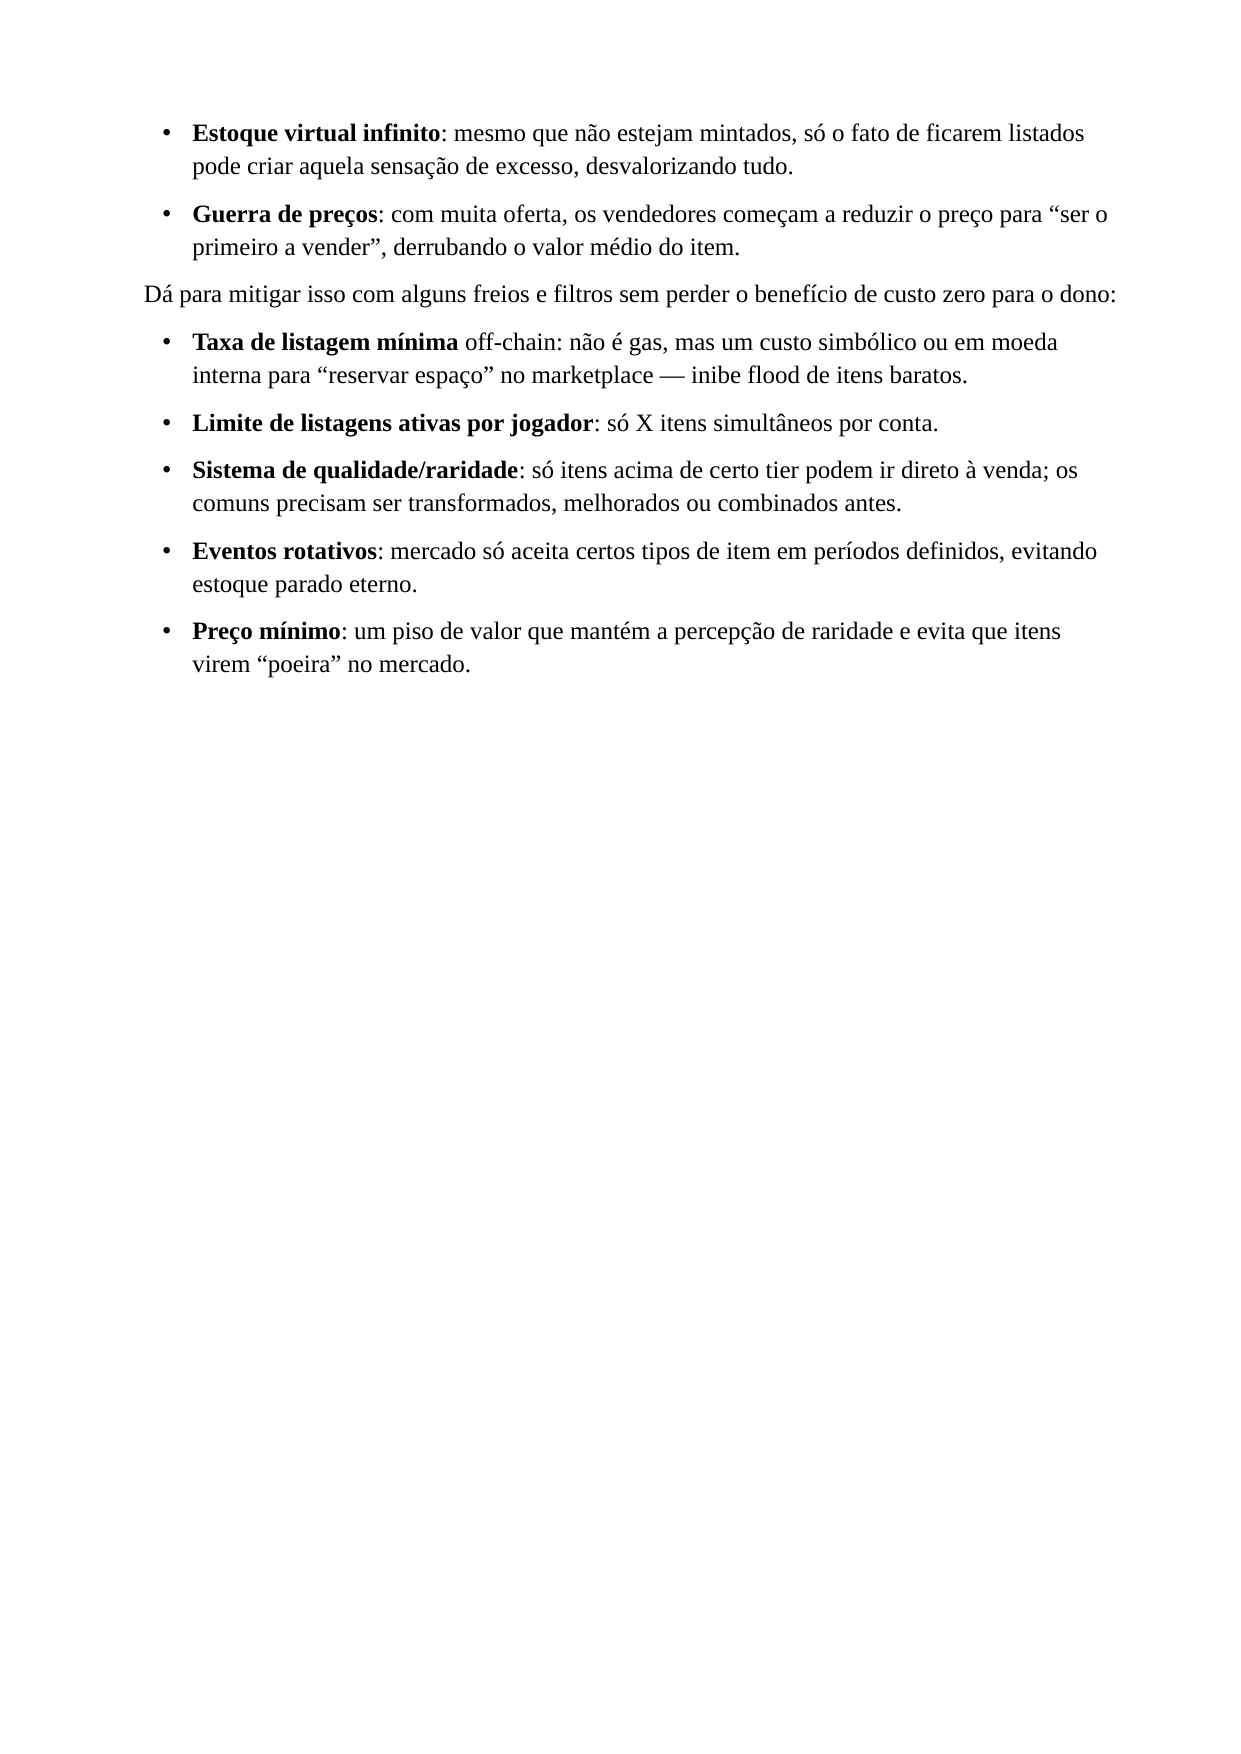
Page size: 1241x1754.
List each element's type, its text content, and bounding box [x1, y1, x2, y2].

list Eventos rotativos: mercado só aceita certos tipos de item em períodos definidos, evitando estoque parado eterno. [162, 536, 1122, 598]
list Limite de listagens ativas por jogador: só X itens simultâneos por conta. [162, 408, 1122, 436]
text 💡 Dá para mitigar isso com alguns freios e filtros sem perder o benefício de custo zero para o dono: [118, 279, 1122, 308]
list Taxa de listagem mínima off‑chain: não é gas, mas um custo simbólico ou em moeda interna para “reservar espaço” no marketplace — inibe flood de itens baratos. [162, 327, 1122, 389]
list Sistema de qualidade/raridade: só itens acima de certo tier podem ir direto à venda; os comuns precisam ser transformados, melhorados ou combinados antes. [162, 455, 1122, 517]
list Preço mínimo: um piso de valor que mantém a percepção de raridade e evita que itens virem “poeira” no mercado. [162, 616, 1122, 678]
list Estoque virtual infinito: mesmo que não estejam mintados, só o fato de ficarem listados pode criar aquela sensação de excesso, desvalorizando tudo. [162, 118, 1122, 180]
list Guerra de preços: com muita oferta, os vendedores começam a reduzir o preço para “ser o primeiro a vender”, derrubando o valor médio do item. [162, 199, 1122, 261]
